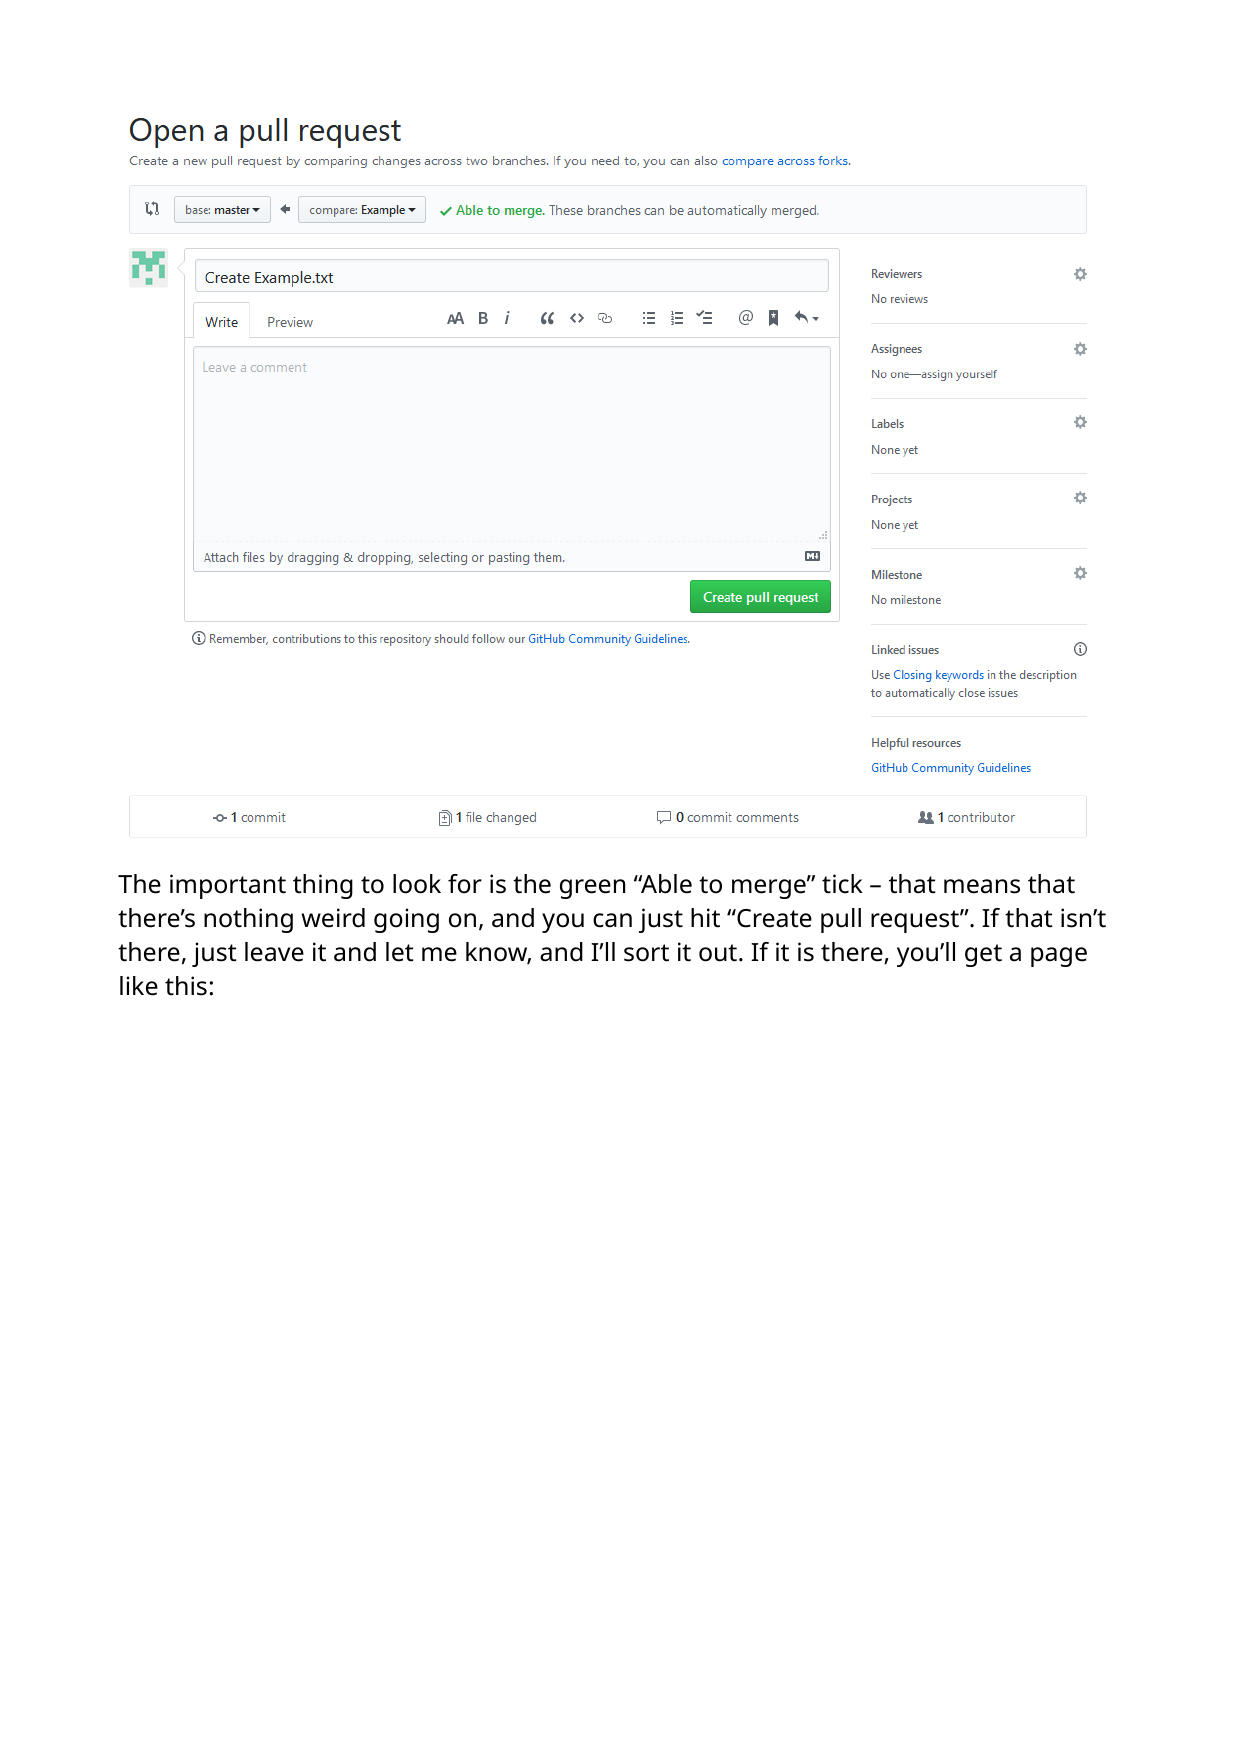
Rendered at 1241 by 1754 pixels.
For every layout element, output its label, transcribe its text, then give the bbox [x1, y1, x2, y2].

picture [118, 118, 1123, 838]
text The important thing to look for is the green “Able to merge” tick – that means that there’s nothing weird going on, and you can just hit “Create pull request”. If that isn’t there, just leave it and let me know, and I’ll sort it out. If it is there, you’ll get a page like this: [118, 867, 1122, 1003]
